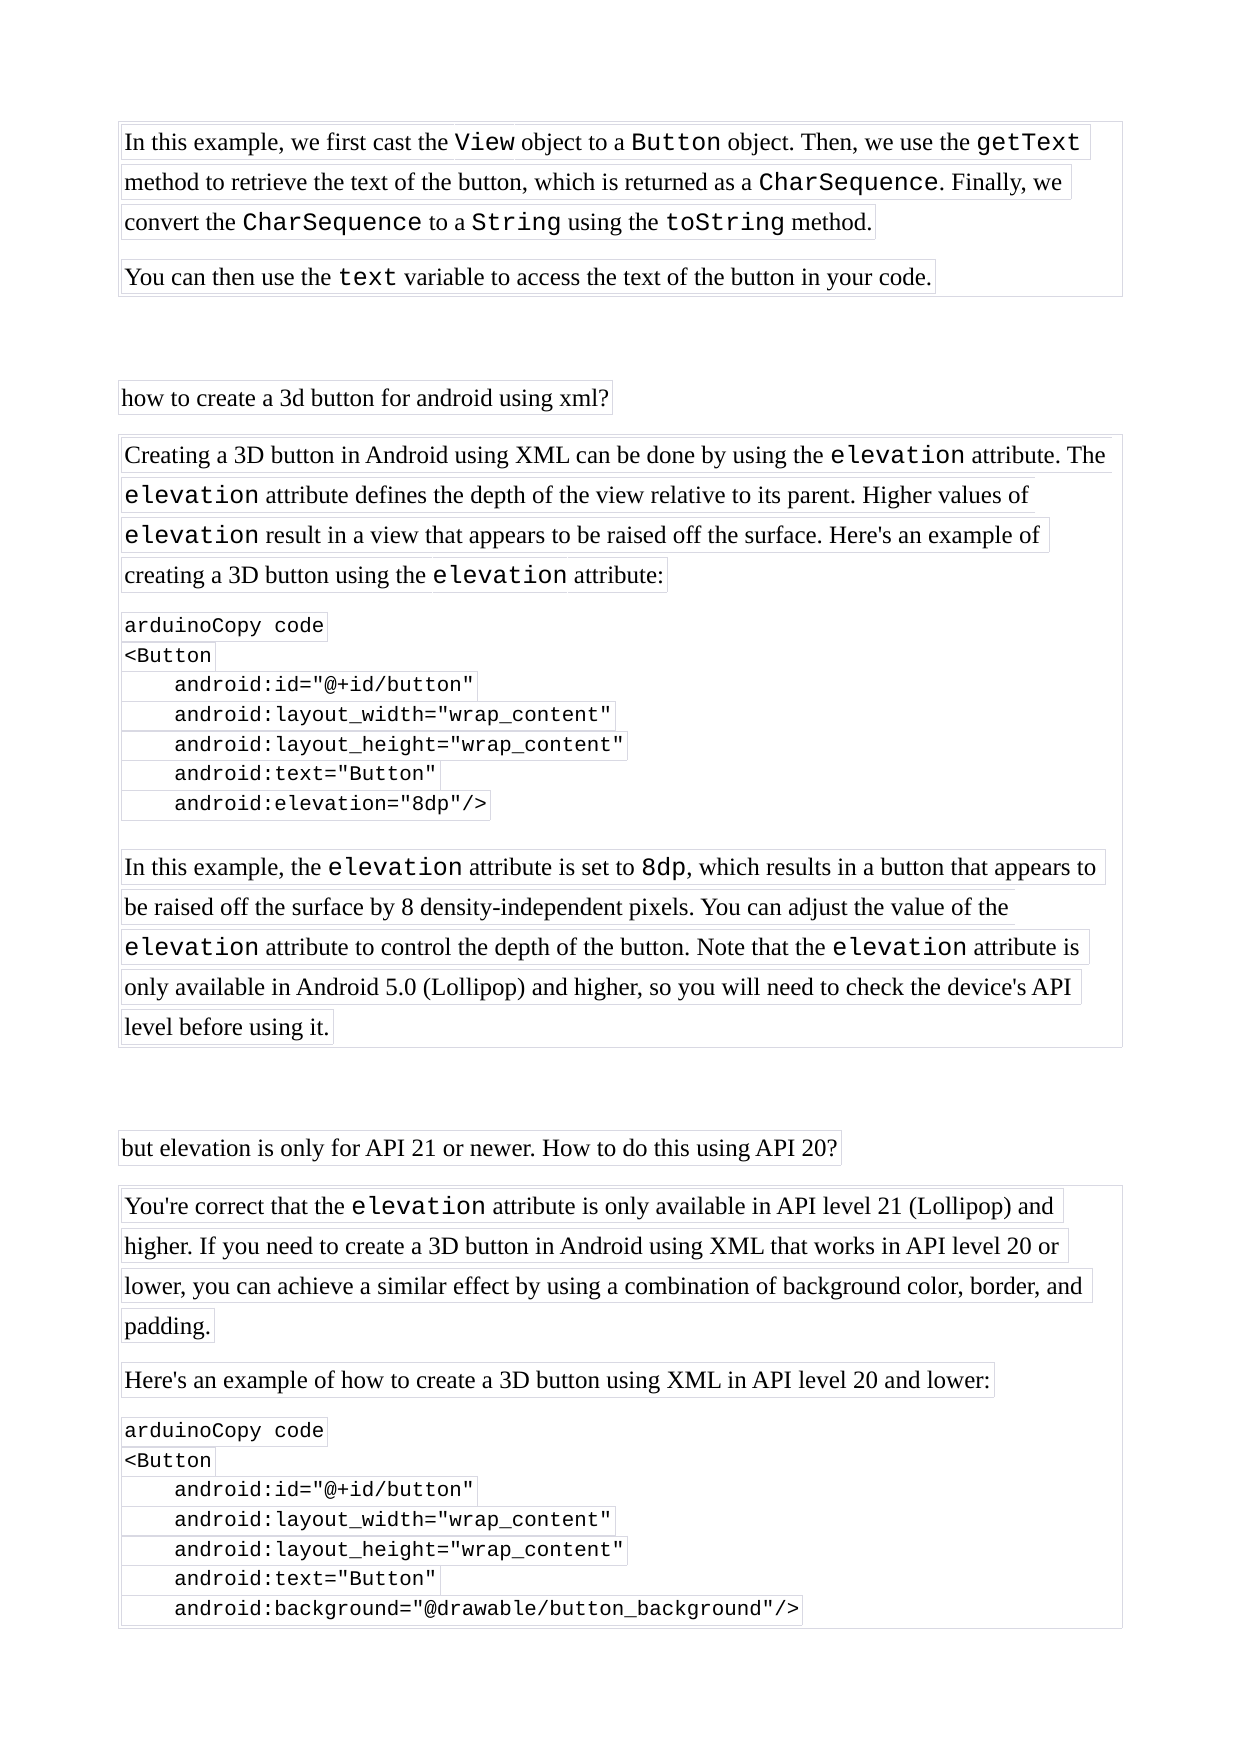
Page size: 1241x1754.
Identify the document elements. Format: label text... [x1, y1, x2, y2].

text In this example, the elevation attribute is set to 8dp, which results in a button that appears to be raised off the surface by 8 density-independent pixels. You can adjust the value of the elevation attribute to control the depth of the button. Note that the elevation attribute is only available in Android 5.0 (Lollipop) and higher, so you will need to check the device's API level before using it. [119, 846, 1122, 1047]
text In this example, we first cast the View object to a Button object. Then, we use the getText method to retrieve the text of the button, which is returned as a CharSequence. Finally, we convert the CharSequence to a String using the toString method. [119, 122, 1122, 239]
text android:layout_height="wrap_content" [122, 1537, 627, 1562]
text arduinoCopy code [119, 609, 1122, 638]
text android:text="Button" [122, 761, 440, 787]
text android:layout_width="wrap_content" [478, 698, 1122, 728]
text android:id="@+id/button" [216, 1473, 1122, 1503]
text android:id="@+id/button" [216, 668, 1122, 698]
text android:background="@drawable/button_background"/> [119, 1592, 1122, 1628]
text android:layout_width="wrap_content" [122, 1507, 615, 1533]
text [613, 380, 1122, 414]
text [216, 1443, 1122, 1473]
text [216, 638, 1122, 668]
text You're correct that the elevation attribute is only available in API level 21 (Lollipop) and higher. If you need to create a 3D button in Android using XML that works in API level 20 or lower, you can achieve a similar effect by using a combination of background color, border, and padding. [119, 1186, 1122, 1342]
text android:layout_width="wrap_content" [122, 702, 615, 728]
text [441, 1562, 1122, 1592]
text android:id="@+id/button" [122, 1477, 477, 1503]
text android:layout_height="wrap_content" [616, 728, 1122, 757]
text [842, 1130, 1122, 1165]
text android:layout_height="wrap_content" [122, 732, 627, 757]
text android:elevation="8dp"/> [441, 787, 1122, 820]
text You can then use the text variable to access the text of the button in your code. [119, 256, 1122, 296]
text android:layout_height="wrap_content" [616, 1533, 1122, 1562]
text but elevation is only for API 21 or newer. How to do this using API 20? [119, 1131, 841, 1165]
text <Button [122, 1448, 215, 1473]
text android:id="@+id/button" [122, 672, 477, 698]
text <Button [122, 643, 215, 668]
text Creating a 3D button in Android using XML can be done by using the elevation attribute. The elevation attribute defines the depth of the view relative to its parent. Higher values of elevation result in a view that appears to be raised off the surface. Here's an example of creating a 3D button using the elevation attribute: [119, 435, 1122, 592]
text android:layout_width="wrap_content" [478, 1503, 1122, 1533]
text arduinoCopy code [119, 1414, 1122, 1443]
text how to create a 3d button for android using xml? [119, 381, 612, 414]
text android:elevation="8dp"/> [122, 791, 490, 820]
text android:text="Button" [122, 1566, 440, 1592]
text Here's an example of how to create a 3D button using XML in API level 20 and lower: [119, 1359, 1122, 1397]
text [441, 757, 1122, 787]
